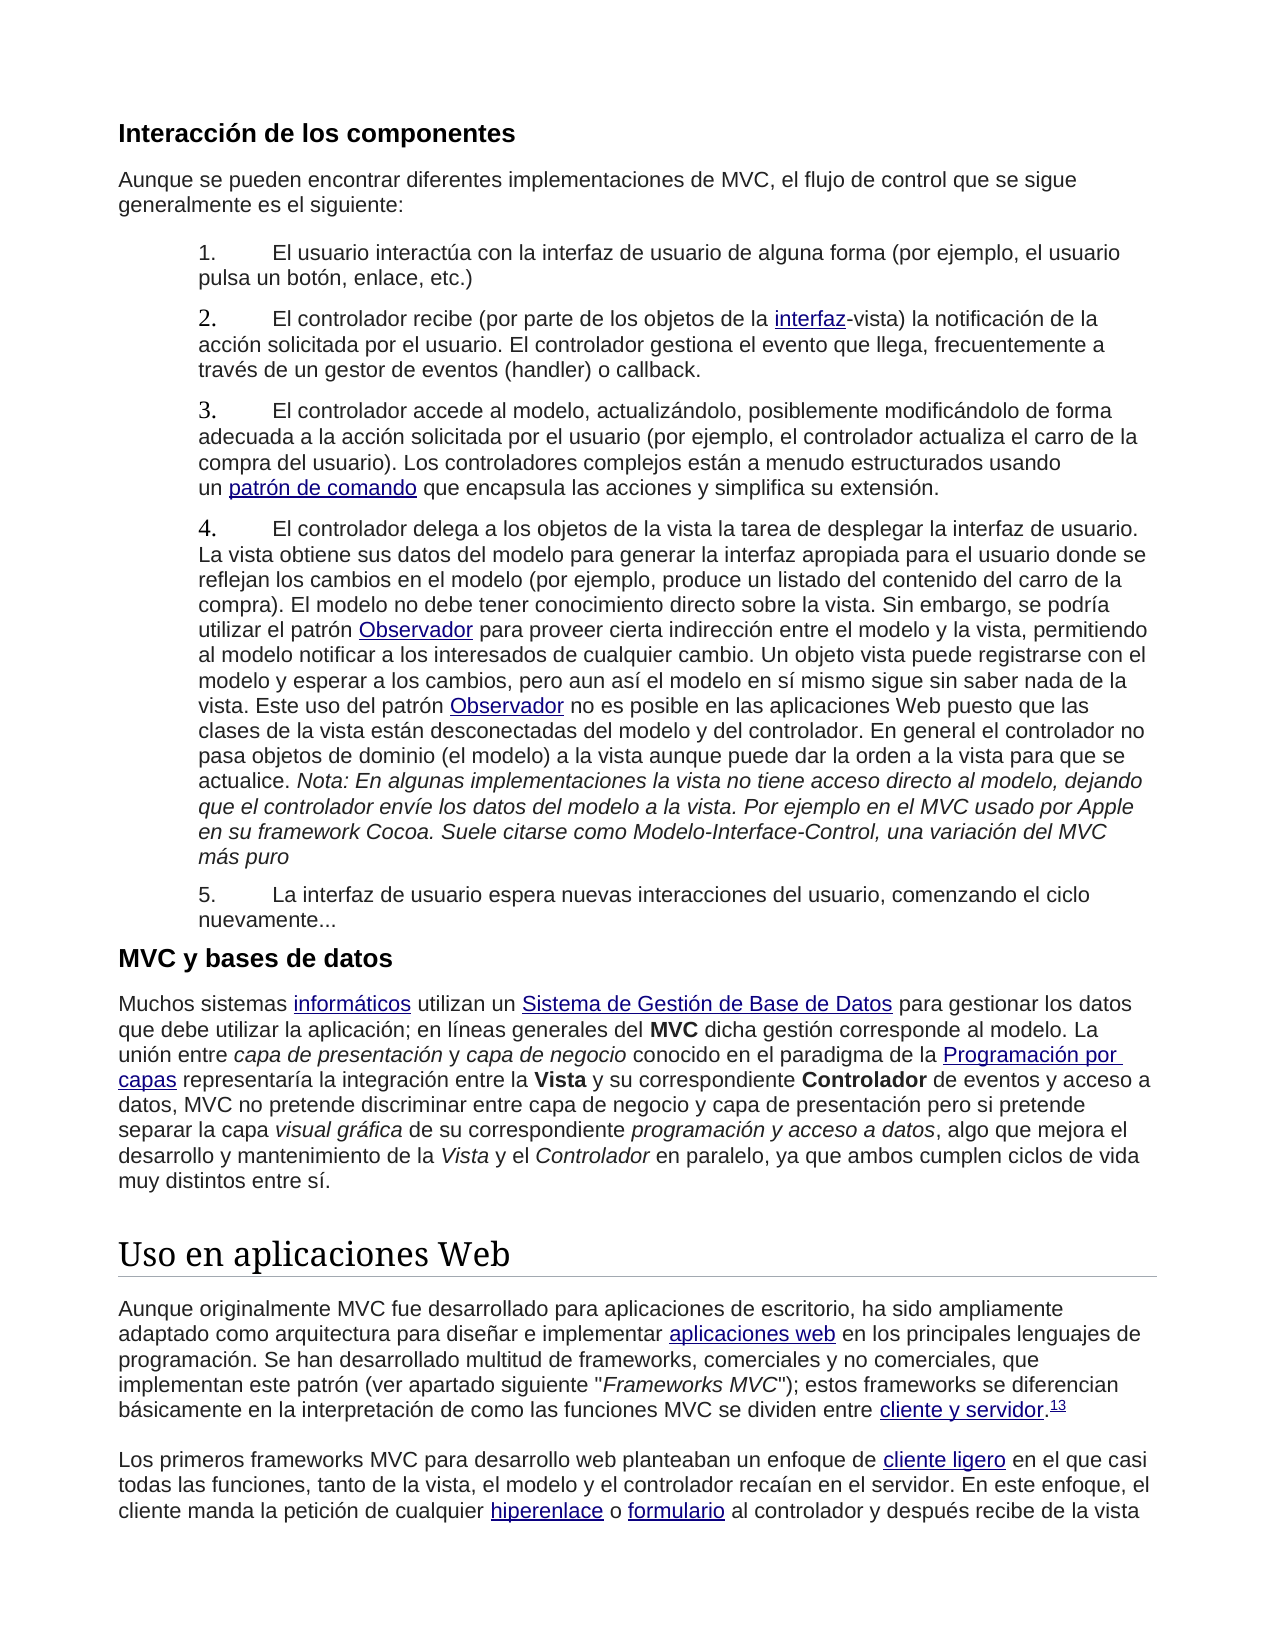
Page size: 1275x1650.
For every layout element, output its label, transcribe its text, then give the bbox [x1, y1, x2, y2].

list El controlador recibe (por parte de los objetos de la interfaz-vista) la notificación de la acción solicitada por el usuario. El controlador gestiona el evento que llega, frecuentemente a través de un gestor de eventos (handler) o callback. [198, 303, 1157, 383]
text Uso en aplicaciones Web [118, 1230, 1157, 1276]
text MVC y bases de datos [118, 943, 1157, 972]
text Aunque originalmente MVC fue desarrollado para aplicaciones de escritorio, ha sido ampliamente adaptado como arquitectura para diseñar e implementar aplicaciones web en los principales lenguajes de programación. Se han desarrollado multitud de frameworks, comerciales y no comerciales, que implementan este patrón (ver apartado siguiente "Frameworks MVC"); estos frameworks se diferencian básicamente en la interpretación de como las funciones MVC se dividen entre cliente y servidor.13​ [118, 1296, 1157, 1422]
text Interacción de los componentes [118, 118, 1157, 148]
text Muchos sistemas informáticos utilizan un Sistema de Gestión de Base de Datos para gestionar los datos que debe utilizar la aplicación; en líneas generales del MVC dicha gestión corresponde al modelo. La unión entre capa de presentación y capa de negocio conocido en el paradigma de la Programación por capas representaría la integración entre la Vista y su correspondiente Controlador de eventos y acceso a datos, MVC no pretende discriminar entre capa de negocio y capa de presentación pero si pretende separar la capa visual gráfica de su correspondiente programación y acceso a datos, algo que mejora el desarrollo y mantenimiento de la Vista y el Controlador en paralelo, ya que ambos cumplen ciclos de vida muy distintos entre sí. [118, 991, 1157, 1193]
list El controlador delega a los objetos de la vista la tarea de desplegar la interfaz de usuario. La vista obtiene sus datos del modelo para generar la interfaz apropiada para el usuario donde se reflejan los cambios en el modelo (por ejemplo, produce un listado del contenido del carro de la compra). El modelo no debe tener conocimiento directo sobre la vista. Sin embargo, se podría utilizar el patrón Observador para proveer cierta indirección entre el modelo y la vista, permitiendo al modelo notificar a los interesados de cualquier cambio. Un objeto vista puede registrarse con el modelo y esperar a los cambios, pero aun así el modelo en sí mismo sigue sin saber nada de la vista. Este uso del patrón Observador no es posible en las aplicaciones Web puesto que las clases de la vista están desconectadas del modelo y del controlador. En general el controlador no pasa objetos de dominio (el modelo) a la vista aunque puede dar la orden a la vista para que se actualice. Nota: En algunas implementaciones la vista no tiene acceso directo al modelo, dejando que el controlador envíe los datos del modelo a la vista. Por ejemplo en el MVC usado por Apple en su framework Cocoa. Suele citarse como Modelo-Interface-Control, una variación del MVC más puro [198, 513, 1157, 869]
text Los primeros frameworks MVC para desarrollo web planteaban un enfoque de cliente ligero en el que casi todas las funciones, tanto de la vista, el modelo y el controlador recaían en el servidor. En este enfoque, el cliente manda la petición de cualquier hiperenlace o formulario al controlador y después recibe de la vista [118, 1447, 1157, 1523]
list La interfaz de usuario espera nuevas interacciones del usuario, comenzando el ciclo nuevamente... [198, 882, 1157, 933]
list El usuario interactúa con la interfaz de usuario de alguna forma (por ejemplo, el usuario pulsa un botón, enlace, etc.) [198, 240, 1157, 291]
text Aunque se pueden encontrar diferentes implementaciones de MVC, el flujo de control que se sigue generalmente es el siguiente: [118, 167, 1157, 217]
list El controlador accede al modelo, actualizándolo, posiblemente modificándolo de forma adecuada a la acción solicitada por el usuario (por ejemplo, el controlador actualiza el carro de la compra del usuario). Los controladores complejos están a menudo estructurados usando un patrón de comando que encapsula las acciones y simplifica su extensión. [198, 396, 1157, 500]
